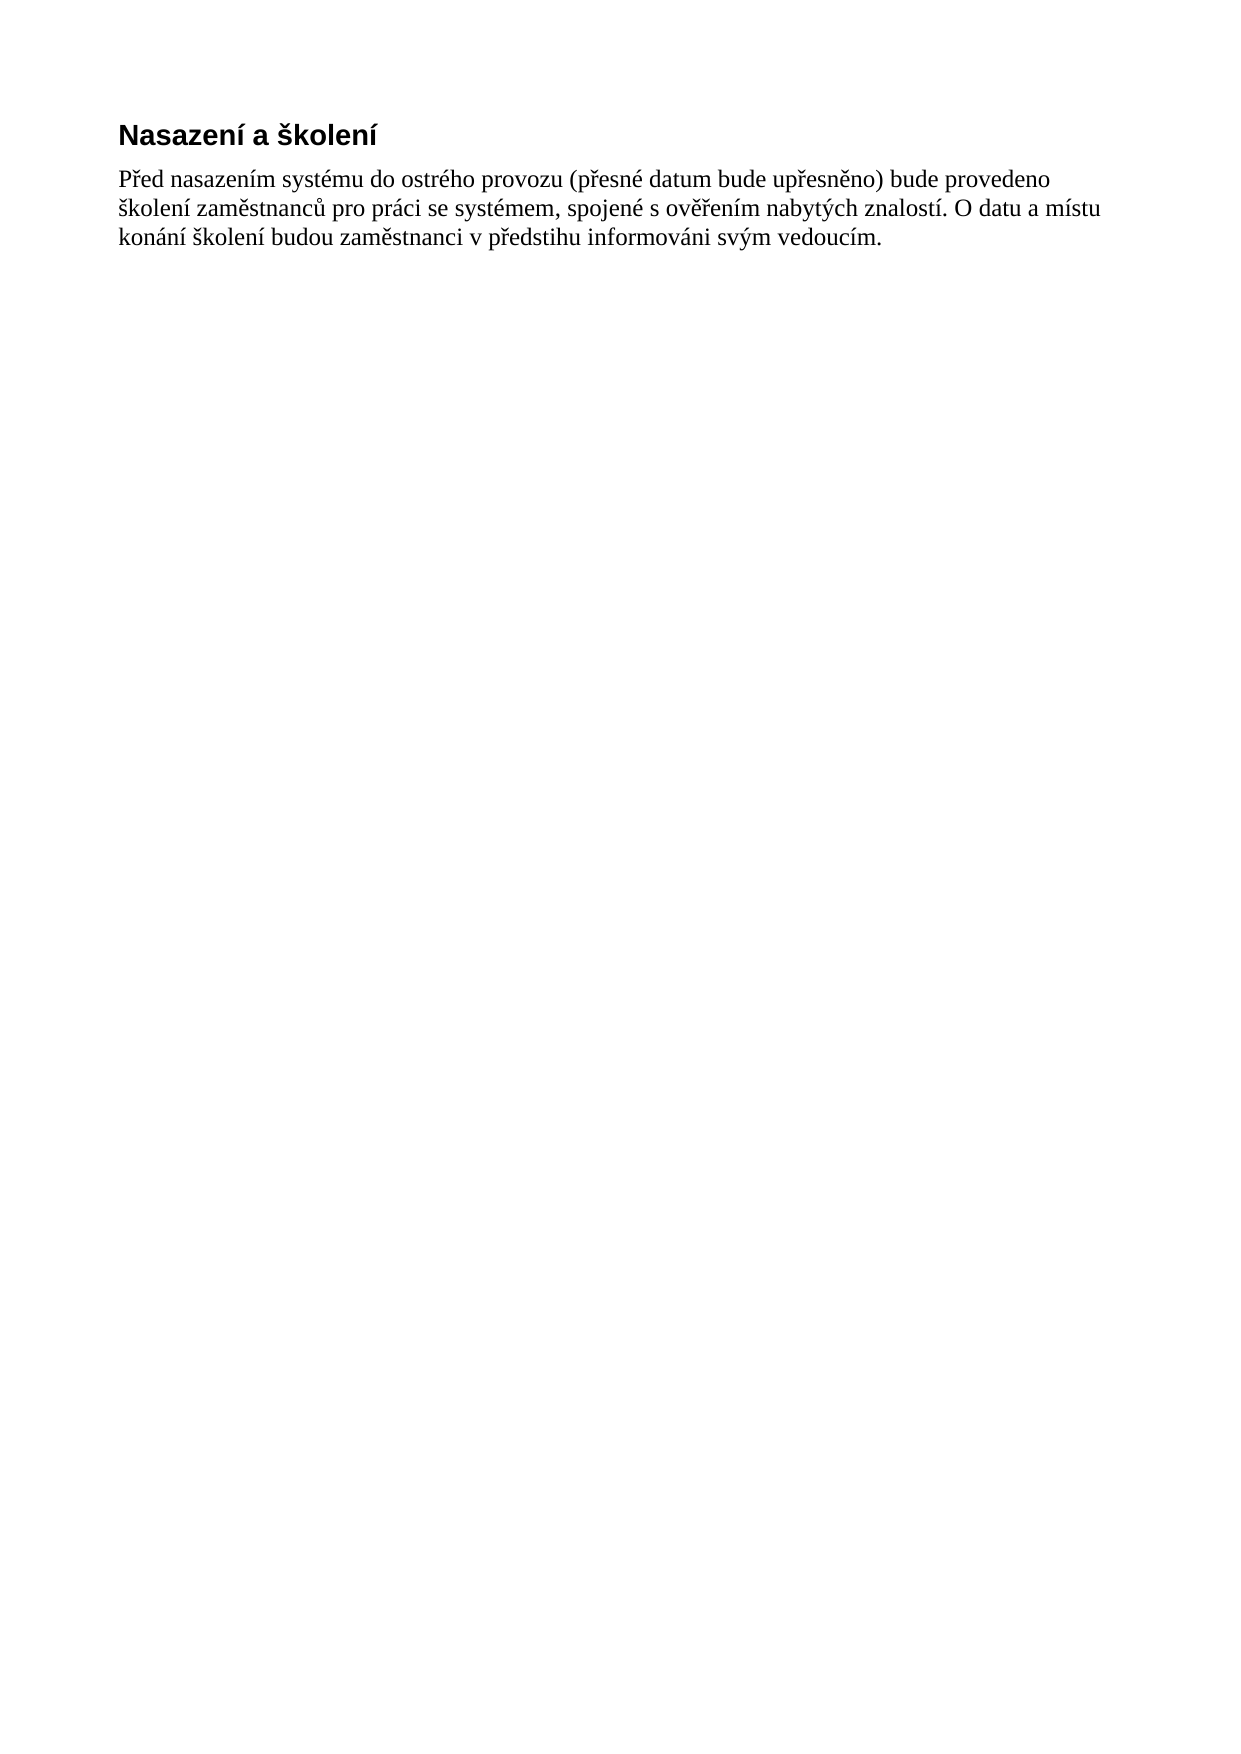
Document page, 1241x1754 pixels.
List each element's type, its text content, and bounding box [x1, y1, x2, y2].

subtitle Nasazení a školení [118, 118, 1122, 152]
text Před nasazením systému do ostrého provozu (přesné datum bude upřesněno) bude provedeno školení zaměstnanců pro práci se systémem, spojené s ověřením nabytých znalostí. O datu a místu konání školení budou zaměstnanci v předstihu informováni svým vedoucím. [118, 164, 1122, 250]
